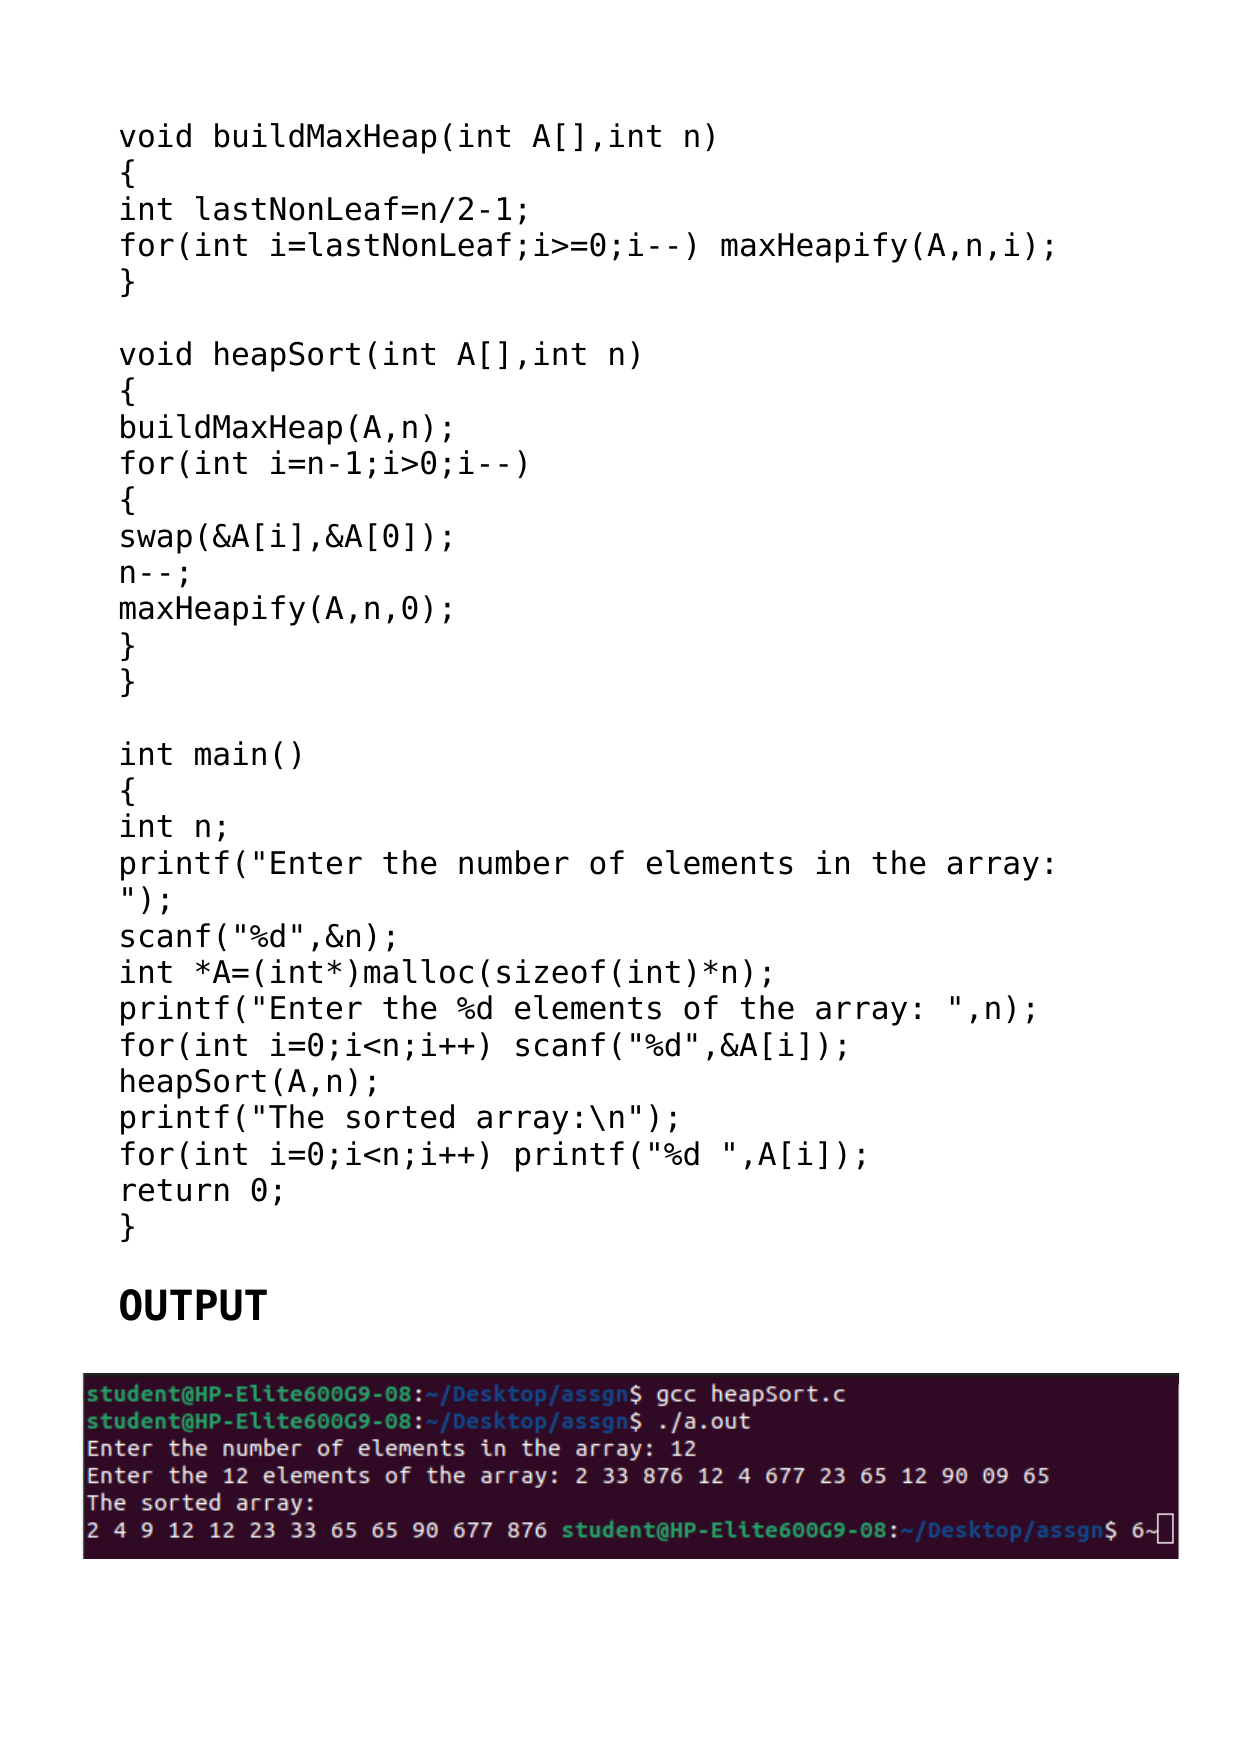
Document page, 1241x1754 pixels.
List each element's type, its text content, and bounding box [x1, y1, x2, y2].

text int lastNonLeaf=n/2-1; [118, 191, 1122, 227]
text for(int i=0;i<n;i++) printf("%d ",A[i]); [118, 1136, 1122, 1172]
text swap(&A[i],&A[0]); [118, 518, 1122, 554]
text { [118, 482, 1122, 518]
text int n; [118, 809, 1122, 845]
text int main() [118, 736, 1122, 772]
text void heapSort(int A[],int n) [118, 336, 1122, 373]
text return 0; [118, 1172, 1122, 1209]
text OUTPUT [118, 1281, 1122, 1330]
text for(int i=0;i<n;i++) scanf("%d",&A[i]); [118, 1027, 1122, 1063]
text buildMaxHeap(A,n); [118, 409, 1122, 445]
text n--; [118, 554, 1122, 591]
text for(int i=lastNonLeaf;i>=0;i--) maxHeapify(A,n,i); [118, 227, 1122, 263]
text int *A=(int*)malloc(sizeof(int)*n); [118, 954, 1122, 991]
text } [118, 263, 1122, 300]
text } [118, 1209, 1122, 1245]
text { [118, 772, 1122, 809]
text printf("Enter the number of elements in the array: "); [118, 845, 1122, 918]
text scanf("%d",&n); [118, 918, 1122, 954]
text { [118, 373, 1122, 409]
text for(int i=n-1;i>0;i--) [118, 445, 1122, 482]
text printf("The sorted array:\n"); [118, 1100, 1122, 1136]
text } [118, 663, 1122, 700]
text } [118, 627, 1122, 663]
picture [82, 1373, 1180, 1559]
text heapSort(A,n); [118, 1063, 1122, 1100]
text maxHeapify(A,n,0); [118, 591, 1122, 627]
text { [118, 154, 1122, 191]
text void buildMaxHeap(int A[],int n) [118, 118, 1122, 154]
text printf("Enter the %d elements of the array: ",n); [118, 991, 1122, 1027]
